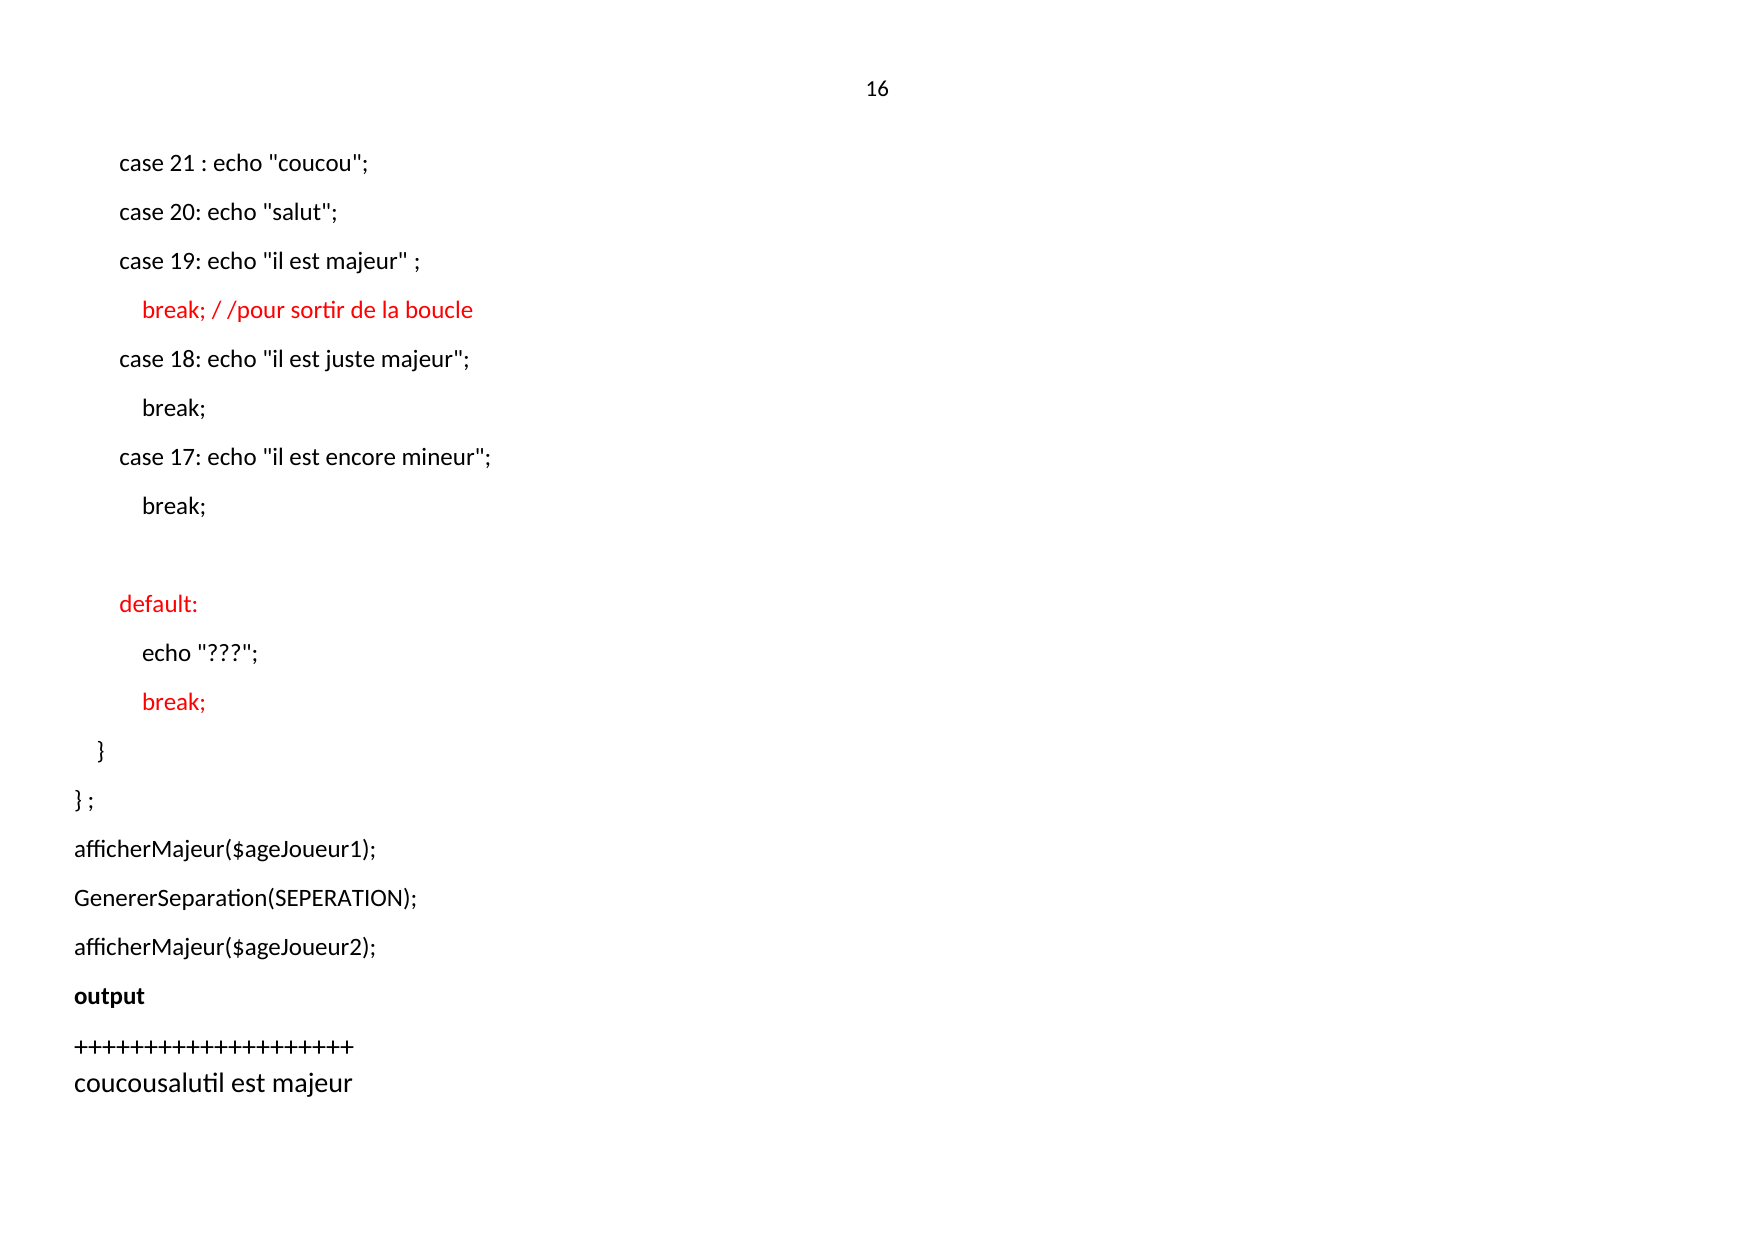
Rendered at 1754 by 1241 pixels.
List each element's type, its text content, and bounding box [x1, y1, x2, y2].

text GenererSeparation(SEPERATION); [74, 882, 1680, 912]
text } [74, 735, 1680, 766]
text break; [74, 686, 1680, 717]
text ++++++++++++++++++++ coucousalutil est majeur [74, 1029, 1680, 1099]
text break; [74, 490, 1680, 521]
text echo "???"; [74, 637, 1680, 668]
text break; [74, 392, 1680, 423]
text case 19: echo "il est majeur" ; [74, 246, 1680, 276]
text afficherMajeur($ageJoueur1); [74, 833, 1680, 863]
text output [74, 980, 1680, 1010]
text case 21 : echo "coucou"; [74, 148, 1680, 178]
text default: [74, 588, 1680, 619]
text afficherMajeur($ageJoueur2); [74, 931, 1680, 961]
text case 20: echo "salut"; [74, 197, 1680, 227]
text } ; [74, 784, 1680, 814]
text case 17: echo "il est encore mineur"; [74, 441, 1680, 472]
text break; / /pour sortir de la boucle [74, 294, 1680, 325]
text case 18: echo "il est juste majeur"; [74, 343, 1680, 374]
